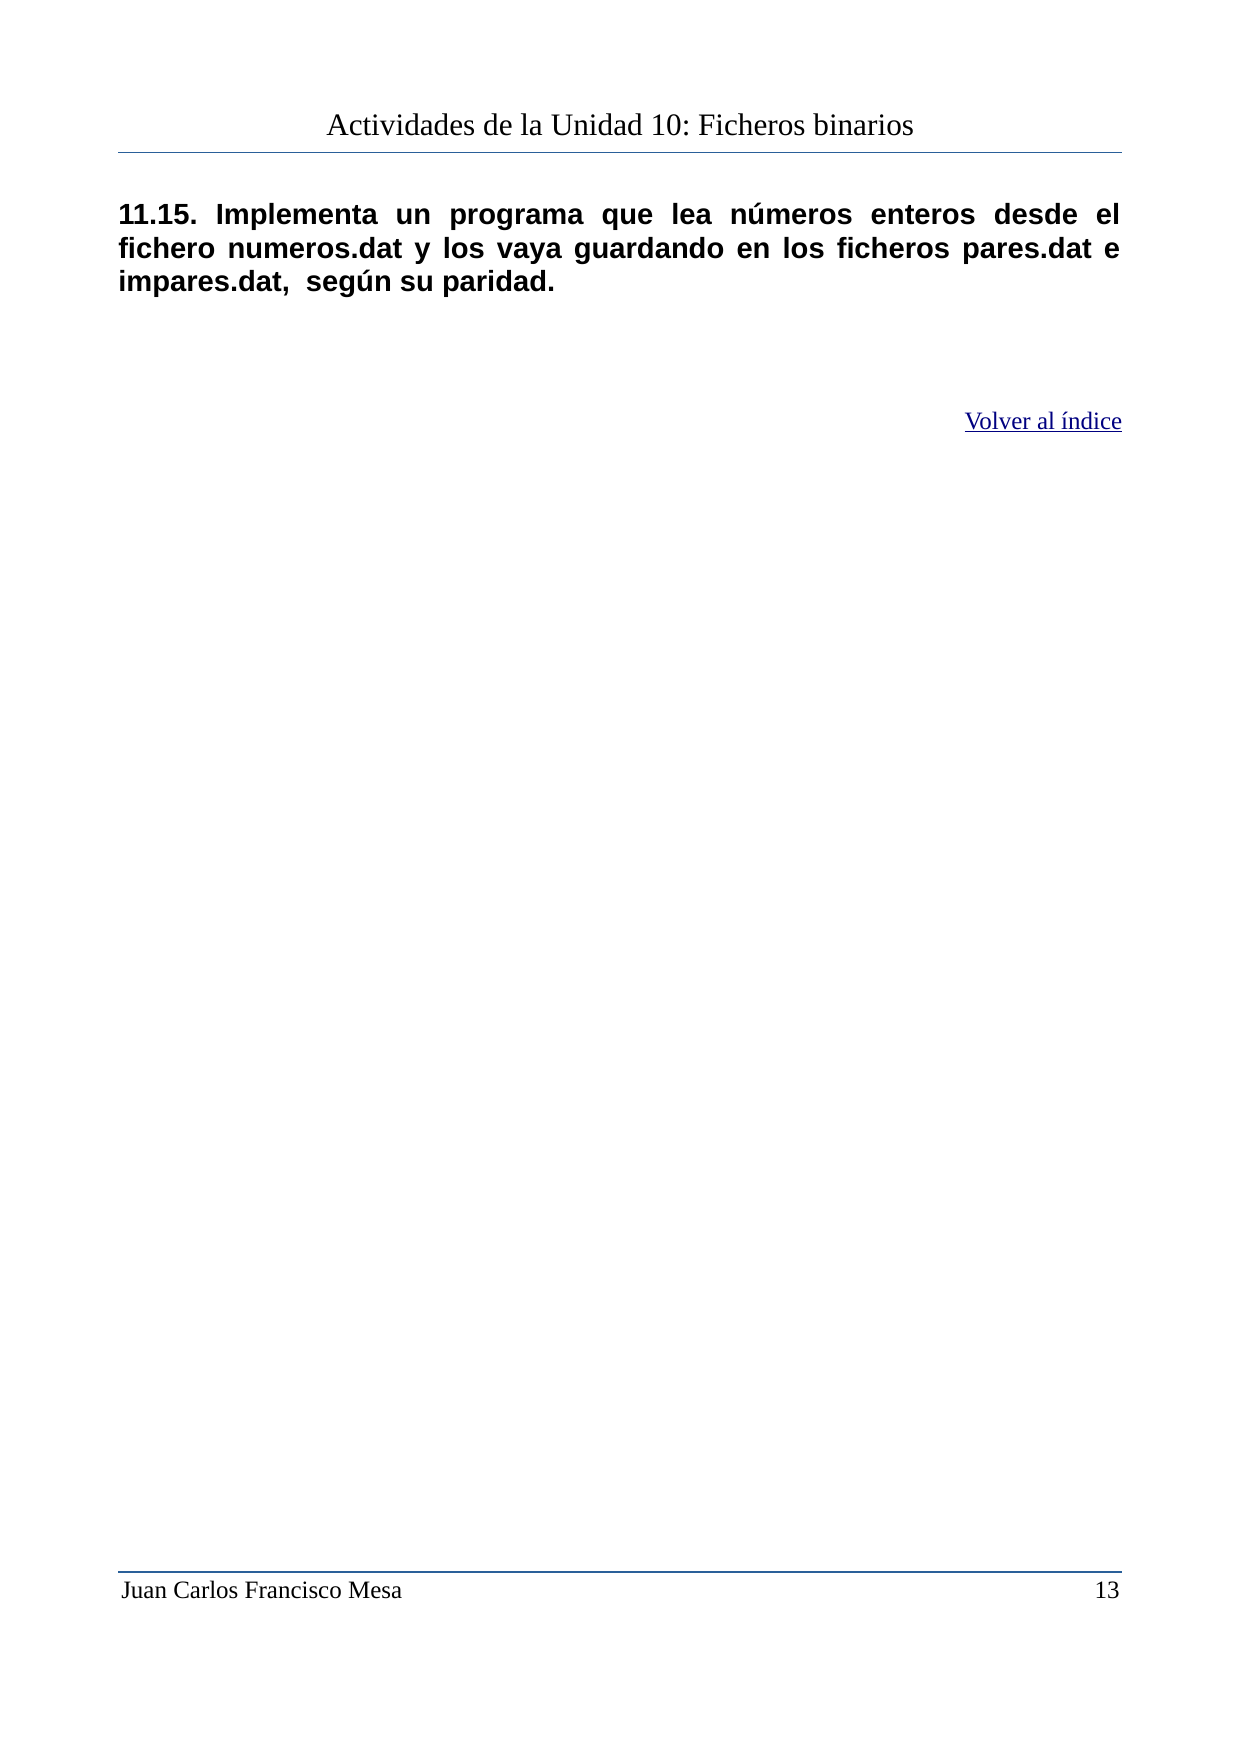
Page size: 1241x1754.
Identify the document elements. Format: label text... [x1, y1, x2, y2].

subtitle 11.15. Implementa un programa que lea números enteros desde el fichero numeros.dat y los vaya guardando en los ficheros pares.dat e impares.dat, según su paridad. [118, 197, 1122, 298]
text Volver al índice [118, 406, 1122, 434]
